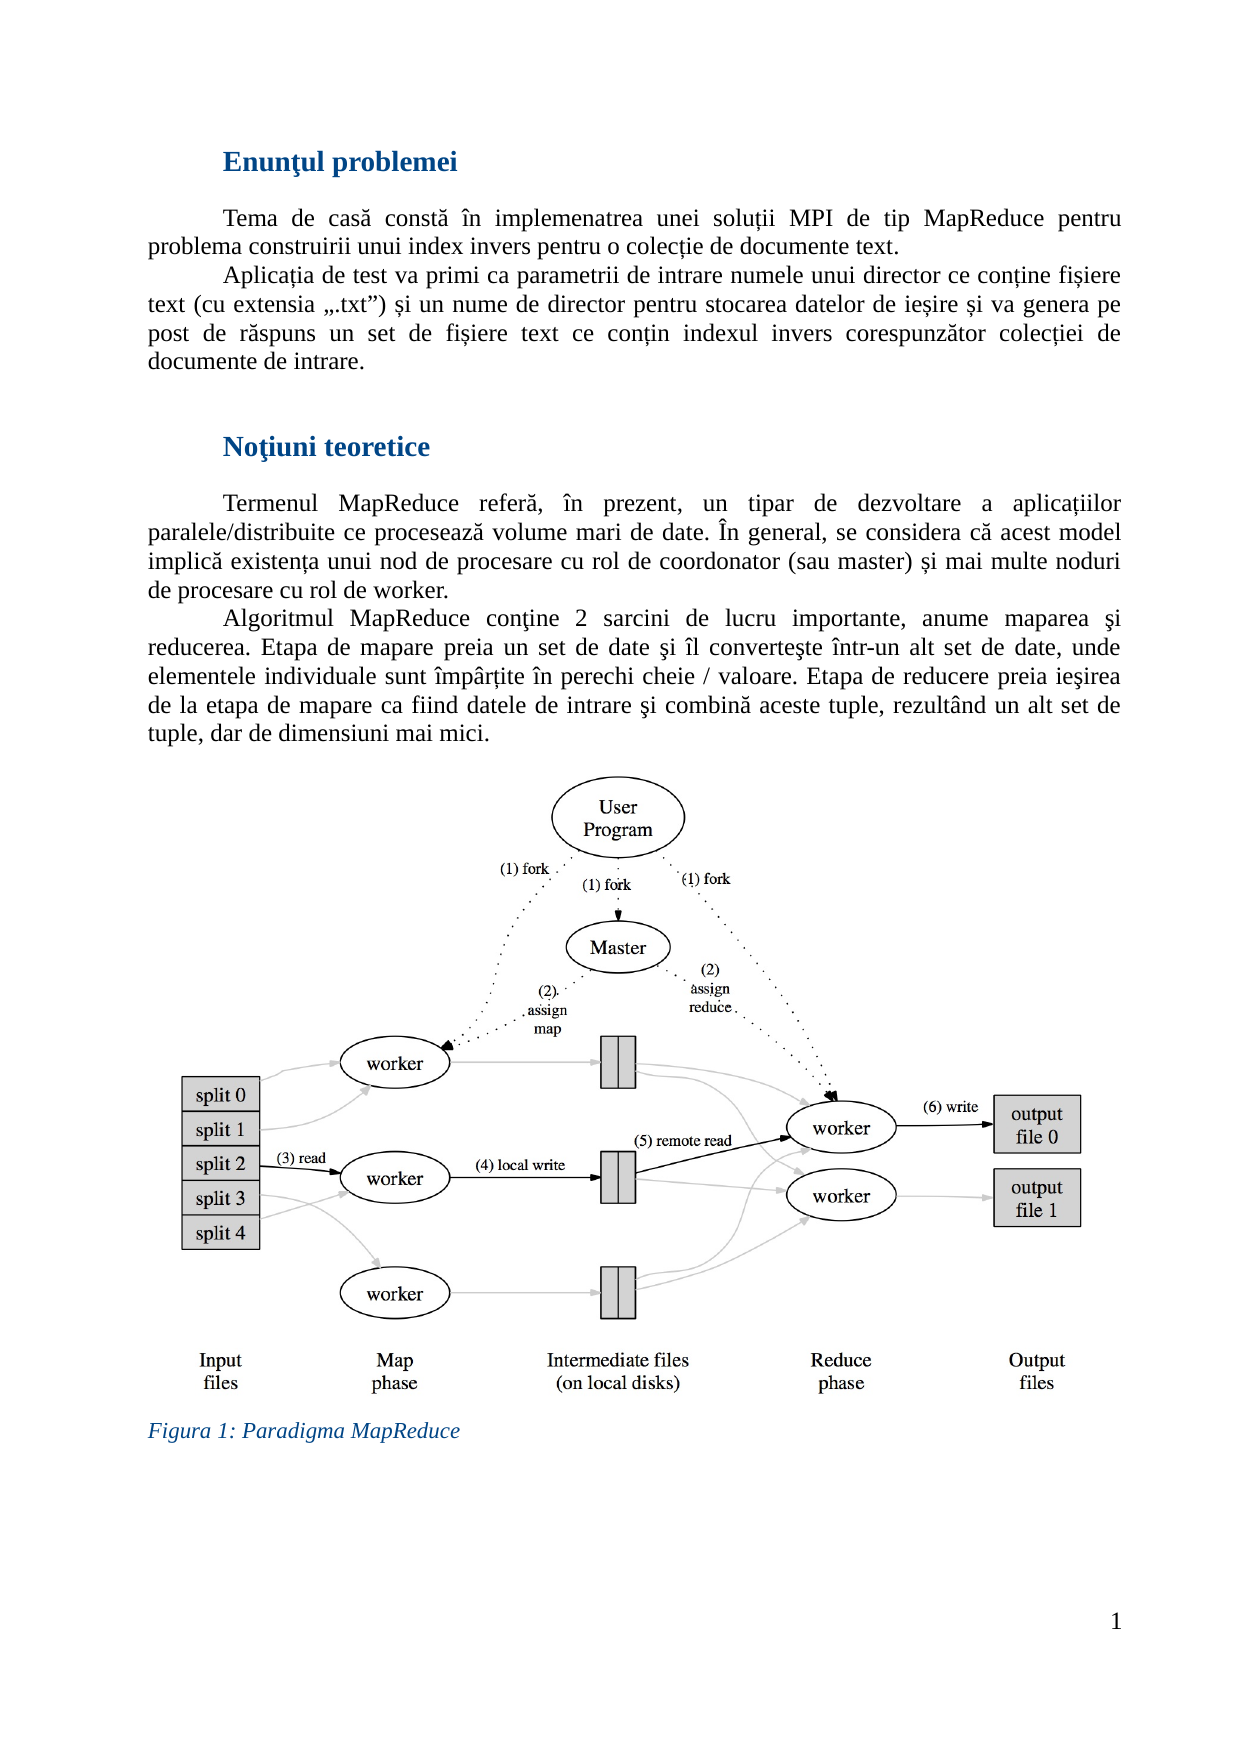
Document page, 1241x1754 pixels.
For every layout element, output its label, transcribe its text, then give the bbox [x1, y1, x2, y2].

subtitle Enunţul problemei [148, 144, 1122, 177]
text Tema de casă constă în implemenatrea unei soluții MPI de tip MapReduce pentru problema construirii unui index invers pentru o colecție de documente text. [148, 203, 1122, 260]
text Aplicația de test va primi ca parametrii de intrare numele unui director ce conține fișiere text (cu extensia „.txt”) și un nume de director pentru stocarea datelor de ieșire și va genera pe post de răspuns un set de fișiere text ce conțin indexul invers corespunzător colecției de documente de intrare. [148, 260, 1122, 375]
subtitle Noţiuni teoretice [148, 429, 1122, 463]
text Termenul MapReduce referă, în prezent, un tipar de dezvoltare a aplicațiilor paralele/distribuite ce procesează volume mari de date. În general, se considera că acest model implică existența unui nod de procesare cu rol de coordonator (sau master) și mai multe noduri de procesare cu rol de worker. [148, 488, 1122, 603]
text Figura 1: Paradigma MapReduce [148, 1417, 1122, 1443]
text Algoritmul MapReduce conţine 2 sarcini de lucru importante, anume maparea şi reducerea. Etapa de mapare preia un set de date şi îl converteşte într-un alt set de date, unde elementele individuale sunt împârțite în perechi cheie / valoare. Etapa de reducere preia ieşirea de la etapa de mapare ca fiind datele de intrare şi combină aceste tuple, rezultând un alt set de tuple, dar de dimensiuni mai mici. [148, 603, 1122, 747]
picture [147, 776, 1123, 1417]
